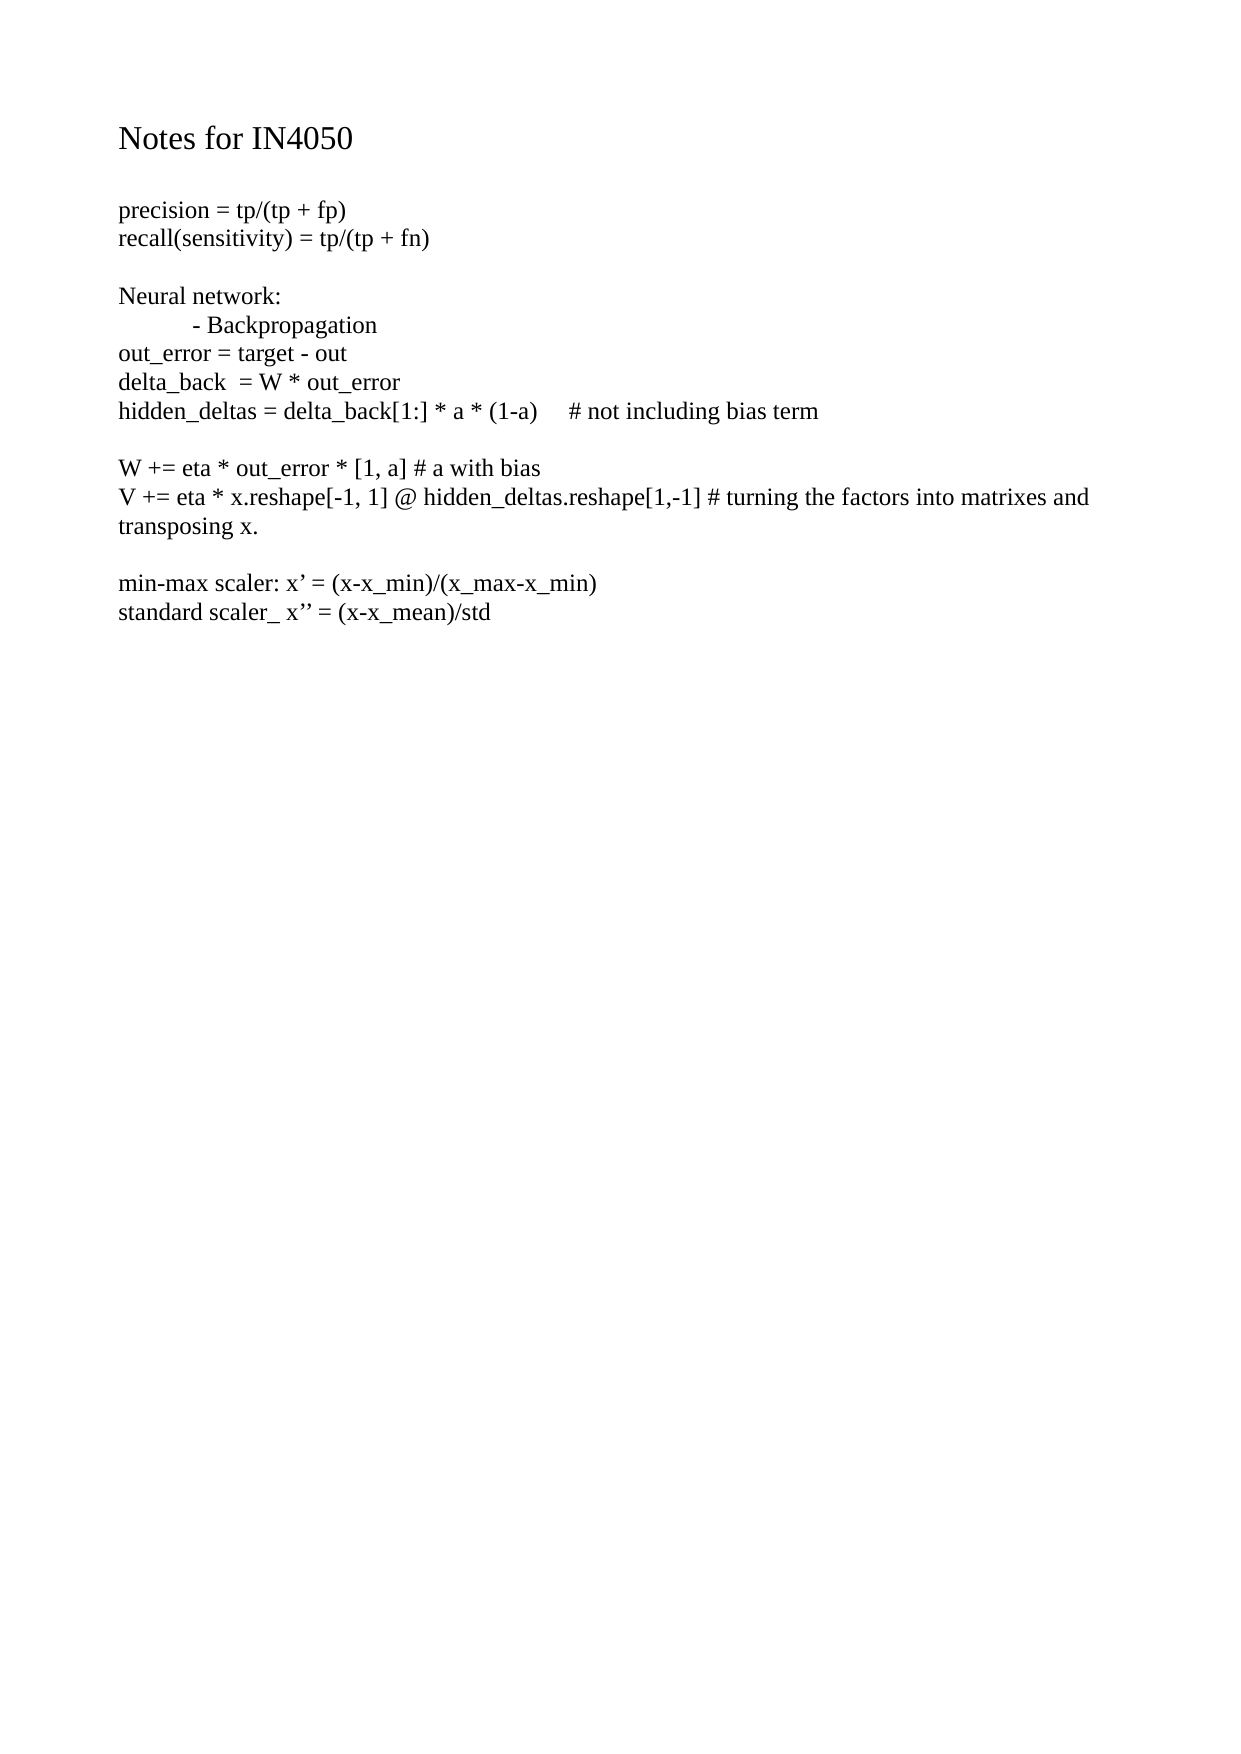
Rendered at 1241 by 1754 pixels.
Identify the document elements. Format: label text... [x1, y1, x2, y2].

text V += eta * x.reshape[-1, 1] @ hidden_deltas.reshape[1,-1] # turning the factors into matrixes and transposing x. [118, 482, 1122, 540]
text standard scaler_ x’’ = (x-x_mean)/std [118, 597, 1122, 626]
text precision = tp/(tp + fp) [118, 195, 1122, 223]
text Neural network: [118, 281, 1122, 310]
text hidden_deltas = delta_back[1:] * a * (1-a) # not including bias term [118, 396, 1122, 425]
text Notes for IN4050 [118, 118, 1122, 156]
text out_error = target - out [118, 338, 1122, 367]
text min-max scaler: x’ = (x-x_min)/(x_max-x_min) [118, 568, 1122, 597]
text delta_back = W * out_error [118, 367, 1122, 396]
text - Backpropagation [118, 310, 1122, 338]
text W += eta * out_error * [1, a] # a with bias [118, 453, 1122, 482]
text recall(sensitivity) = tp/(tp + fn) [118, 223, 1122, 252]
